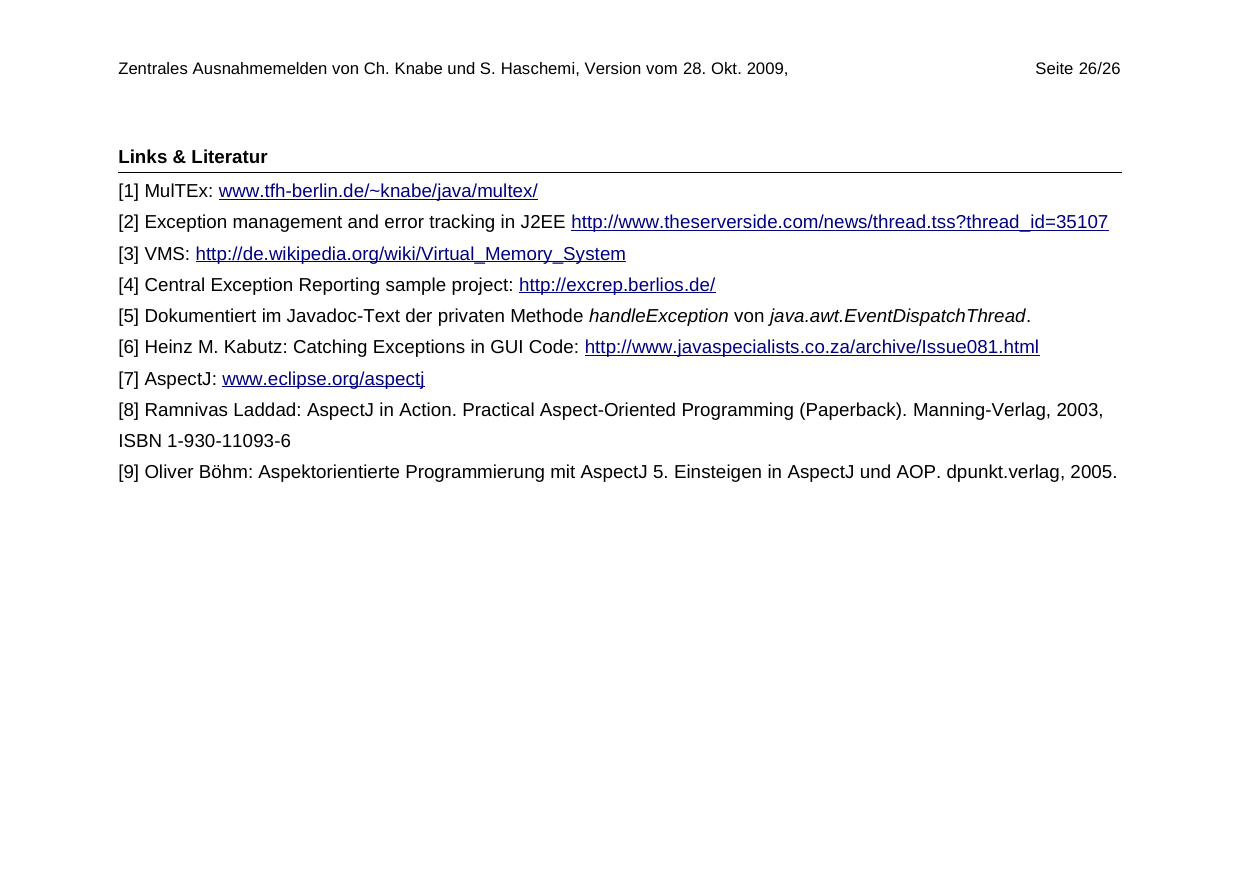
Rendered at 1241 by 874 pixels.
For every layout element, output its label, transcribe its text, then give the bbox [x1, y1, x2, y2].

text [3] VMS: http://de.wikipedia.org/wiki/Virtual_Memory_System [118, 235, 1122, 266]
text [4] Central Exception Reporting sample project: http://excrep.berlios.de/ [118, 266, 1122, 297]
text [2] Exception management and error tracking in J2EE http://www.theserverside.com/news/thread.tss?thread_id=35107 [118, 204, 1122, 235]
text [5] Dokumentiert im Javadoc-Text der privaten Methode handleException von java.awt.EventDispatchThread. [118, 297, 1122, 329]
table_header [118, 485, 1122, 522]
text [1] MulTEx: www.tfh-berlin.de/~knabe/java/multex/ [118, 173, 1122, 204]
text [6] Heinz M. Kabutz: Catching Exceptions in GUI Code: http://www.javaspecialists.co.za/archive/Issue081.html [118, 329, 1122, 360]
text [8] Ramnivas Laddad: AspectJ in Action. Practical Aspect-Oriented Programming (Paperback). Manning-Verlag, 2003, ISBN 1-930-11093-6 [118, 391, 1122, 454]
text [7] AspectJ: www.eclipse.org/aspectj [118, 360, 1122, 391]
table_cell [118, 522, 1122, 553]
text [9] Oliver Böhm: Aspektorientierte Programmierung mit AspectJ 5. Einsteigen in AspectJ und AOP. dpunkt.verlag, 2005. [118, 454, 1122, 485]
text Links & Literatur [118, 139, 1122, 172]
